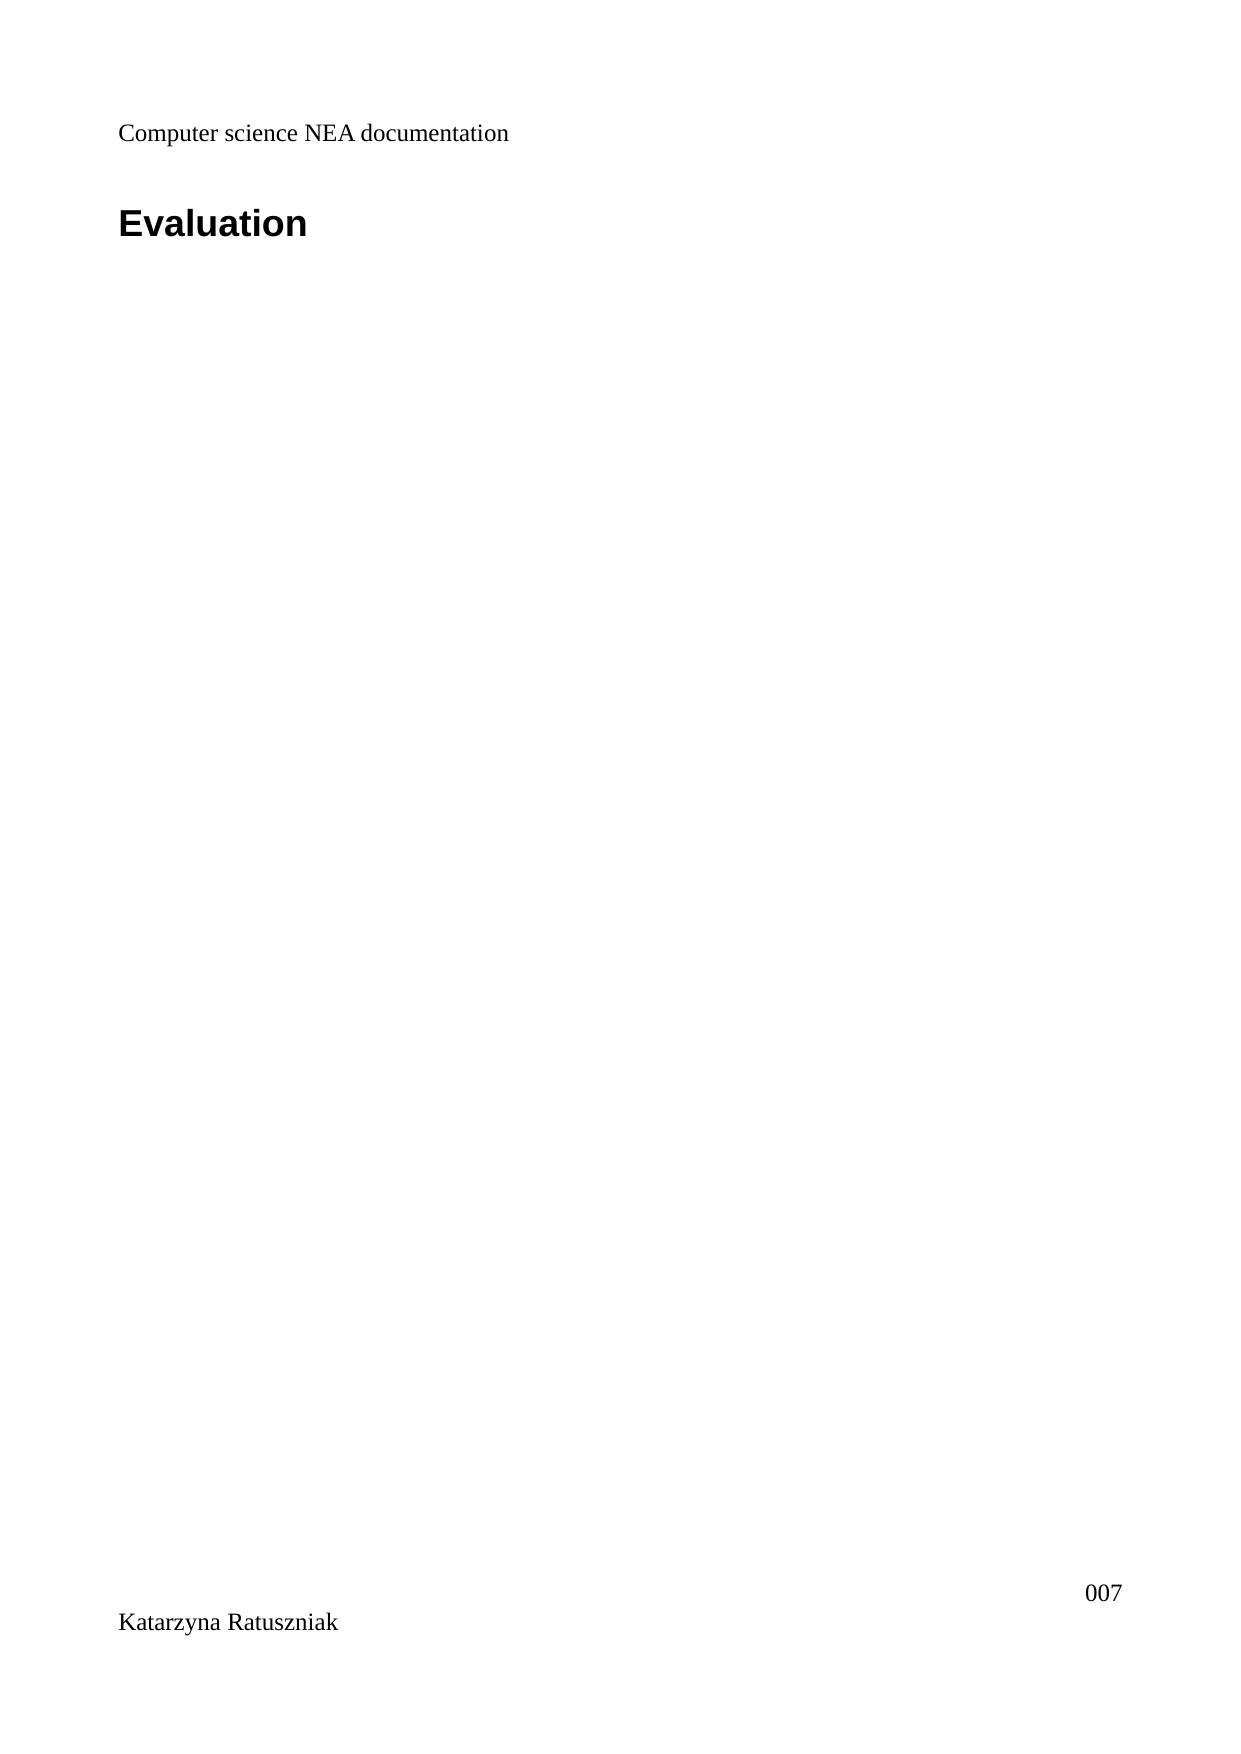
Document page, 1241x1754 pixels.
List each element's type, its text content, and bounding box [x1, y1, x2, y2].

subtitle Evaluation [118, 201, 1122, 244]
